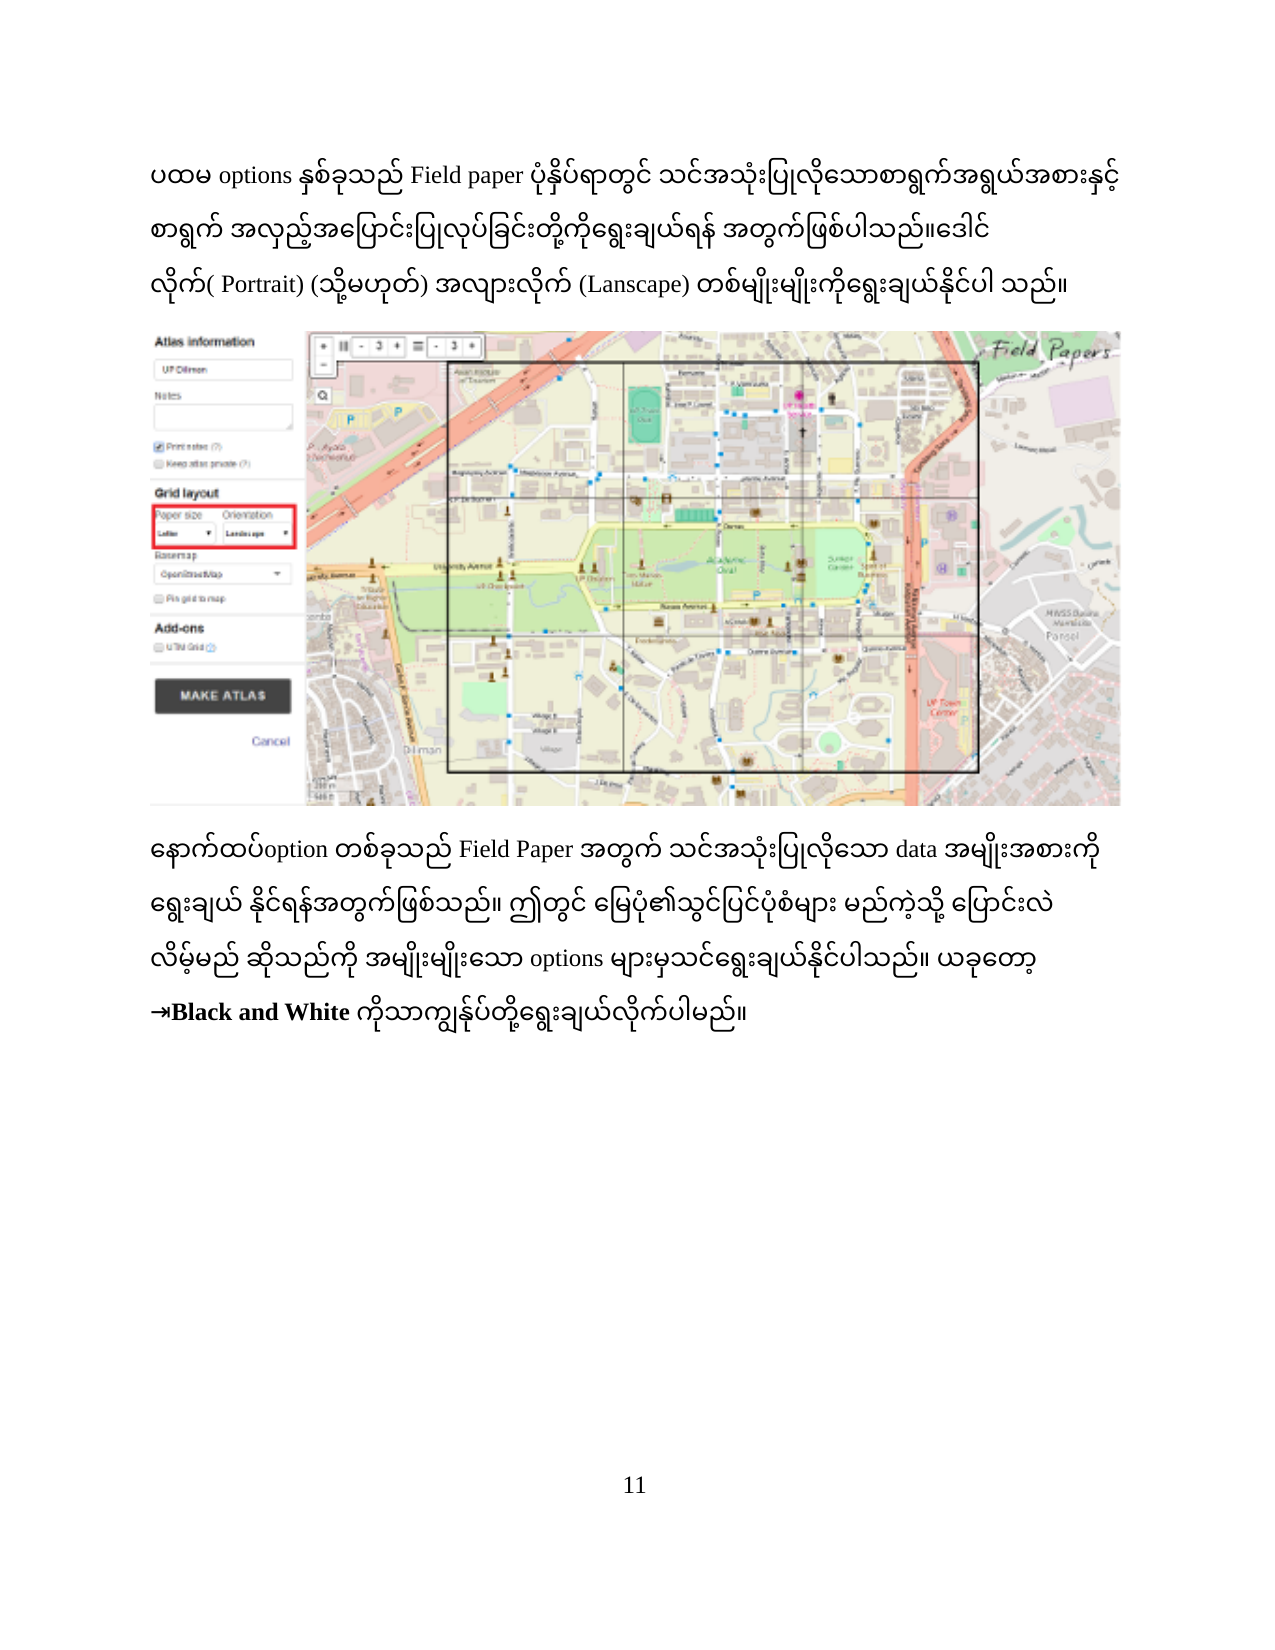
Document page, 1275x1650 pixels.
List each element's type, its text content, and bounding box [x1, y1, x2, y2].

picture [150, 331, 1122, 806]
text နောက်ထပ်option တစ်ခုသည် Field Paper အတွက် သင်အသုံးပြုလိုသော data အမျိုးအစားကို ရွေးချယ် နိုင်ရန်အတွက်ဖြစ်သည်။ ဤတွင် မြေပုံ၏သွင်ပြင်ပုံစံများ မည်ကဲ့သို့ ပြောင်းလဲလိမ့်မည် ဆိုသည်ကို အမျိုးမျိုးသော options များမှသင်ရွေးချယ်နိုင်ပါသည်။ ယခုတော့ ⇥Black and White ကိုသာကျွန်ုပ်တို့ရွေးချယ်လိုက်ပါမည်။ [150, 824, 1125, 1042]
text ပထမ options နှစ်ခုသည် Field paper ပုံနှိပ်ရာတွင် သင်အသုံးပြုလိုသောစာရွက်အရွယ်အစားနှင့် စာရွက် အလှည့်အပြောင်းပြုလုပ်ခြင်းတို့ကိုရွေးချယ်ရန် အတွက်ဖြစ်ပါသည်။ဒေါင်လိုက်( Portrait) (သို့မဟုတ်) အလျားလိုက် (Lanscape) တစ်မျိုးမျိုးကိုရွေးချယ်နိုင်ပါ သည်။ [150, 150, 1125, 314]
